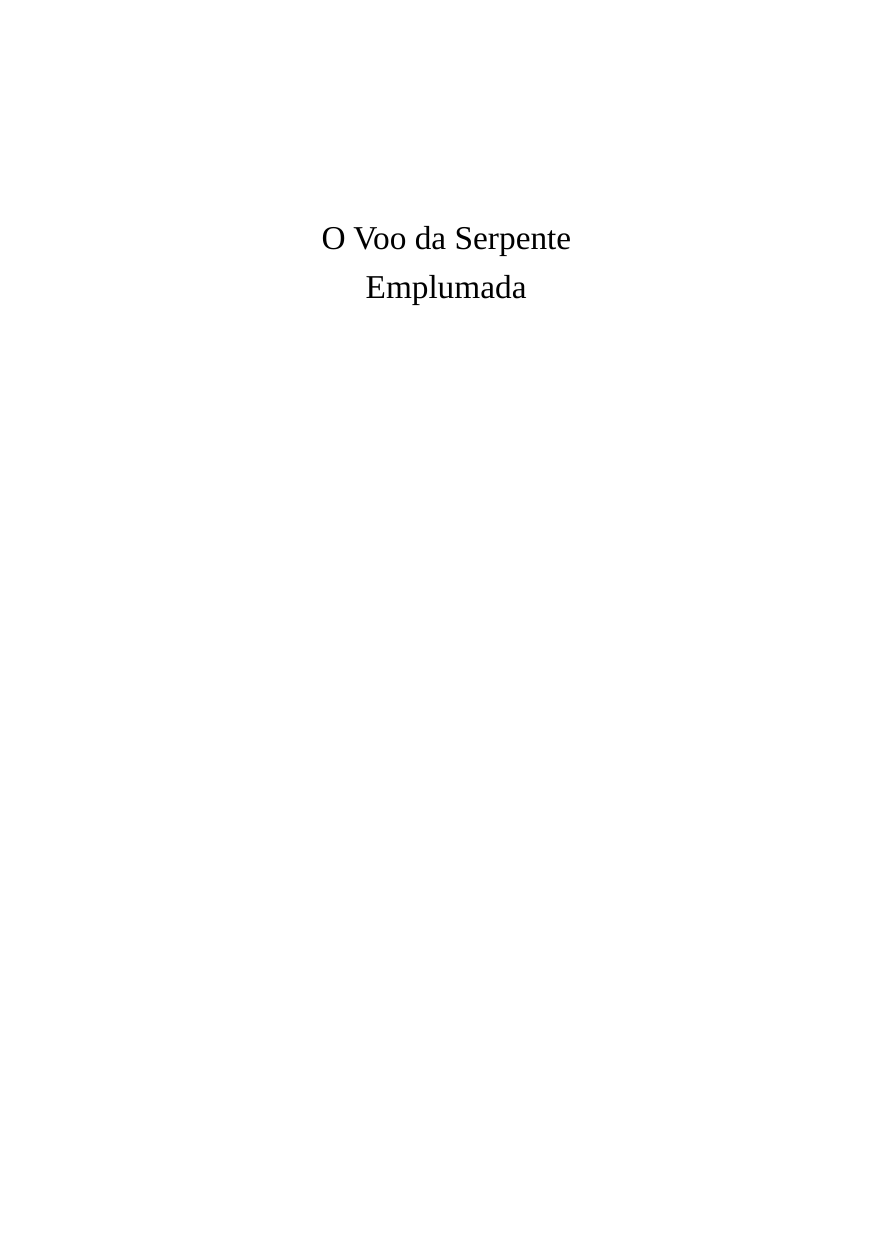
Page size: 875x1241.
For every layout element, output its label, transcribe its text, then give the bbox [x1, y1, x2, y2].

list O Voo da Serpente Emplumada [106, 218, 786, 305]
